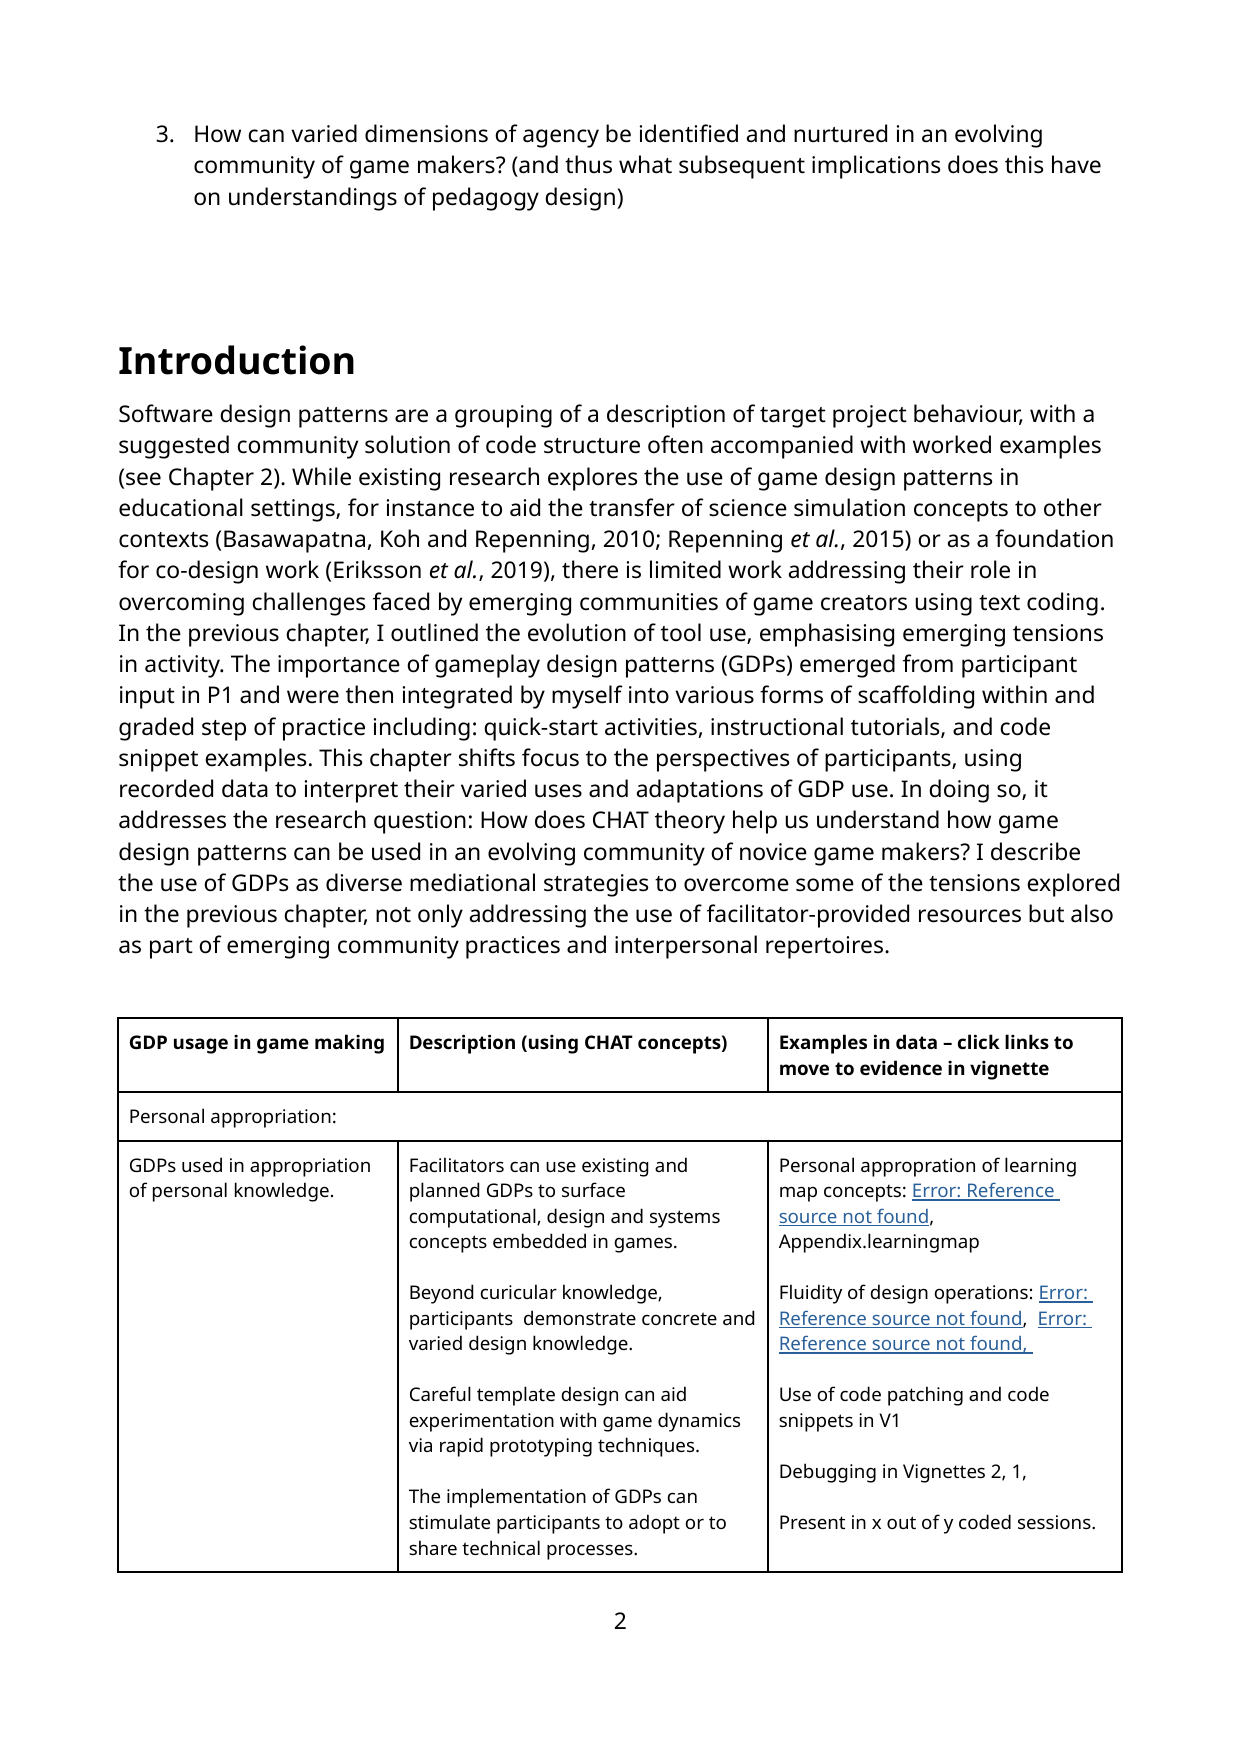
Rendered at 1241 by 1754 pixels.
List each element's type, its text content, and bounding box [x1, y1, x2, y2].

table_header GDP usage in game making [119, 1019, 397, 1091]
text Software design patterns are a grouping of a description of target project behaviour, with a suggested community solution of code structure often accompanied with worked examples (see Chapter 2). While existing research explores the use of game design patterns in educational settings, for instance to aid the transfer of science simulation concepts to other contexts (Basawapatna, Koh and Repenning, 2010; Repenning et al., 2015) or as a foundation for co-design work (Eriksson et al., 2019), there is limited work addressing their role in overcoming challenges faced by emerging communities of game creators using text coding. In the previous chapter, I outlined the evolution of tool use, emphasising emerging tensions in activity. The importance of gameplay design patterns (GDPs) emerged from participant input in P1 and were then integrated by myself into various forms of scaffolding within and graded step of practice including: quick-start activities, instructional tutorials, and code snippet examples. This chapter shifts focus to the perspectives of participants, using recorded data to interpret their varied uses and adaptations of GDP use. In doing so, it addresses the research question: How does CHAT theory help us understand how game design patterns can be used in an evolving community of novice game makers? I describe the use of GDPs as diverse mediational strategies to overcome some of the tensions explored in the previous chapter, not only addressing the use of facilitator-provided resources but also as part of emerging community practices and interpersonal repertoires. [118, 398, 1122, 960]
table_cell Facilitators can use existing and planned GDPs to surface computational, design and systems concepts embedded in games. Beyond curicular knowledge, participants demonstrate concrete and varied design knowledge. Careful template design can aid experimentation with game dynamics via rapid prototyping techniques. The implementation of GDPs can stimulate participants to adopt or to share technical processes. [399, 1142, 767, 1571]
table_cell GDPs used in appropriation of personal knowledge. [119, 1142, 397, 1571]
list How can varied dimensions of agency be identified and nurtured in an evolving community of game makers? (and thus what subsequent implications does this have on understandings of pedagogy design) [156, 118, 1122, 212]
table_cell Personal appropration of learning map concepts: Error: Reference source not found, Appendix.learningmap Fluidity of design operations: Error: Reference source not found, Error: Reference source not found, Use of code patching and code snippets in V1 Debugging in Vignettes 2, 1, Pres­ent in x out of y coded sessions. [769, 1142, 1121, 1571]
table_header Examples in data – click links to move to evidence in vignette [769, 1019, 1121, 1091]
table_header Description (using CHAT concepts) [399, 1019, 767, 1091]
table_cell Personal appropriation: [119, 1093, 1121, 1139]
subtitle Introduction [118, 334, 1122, 385]
